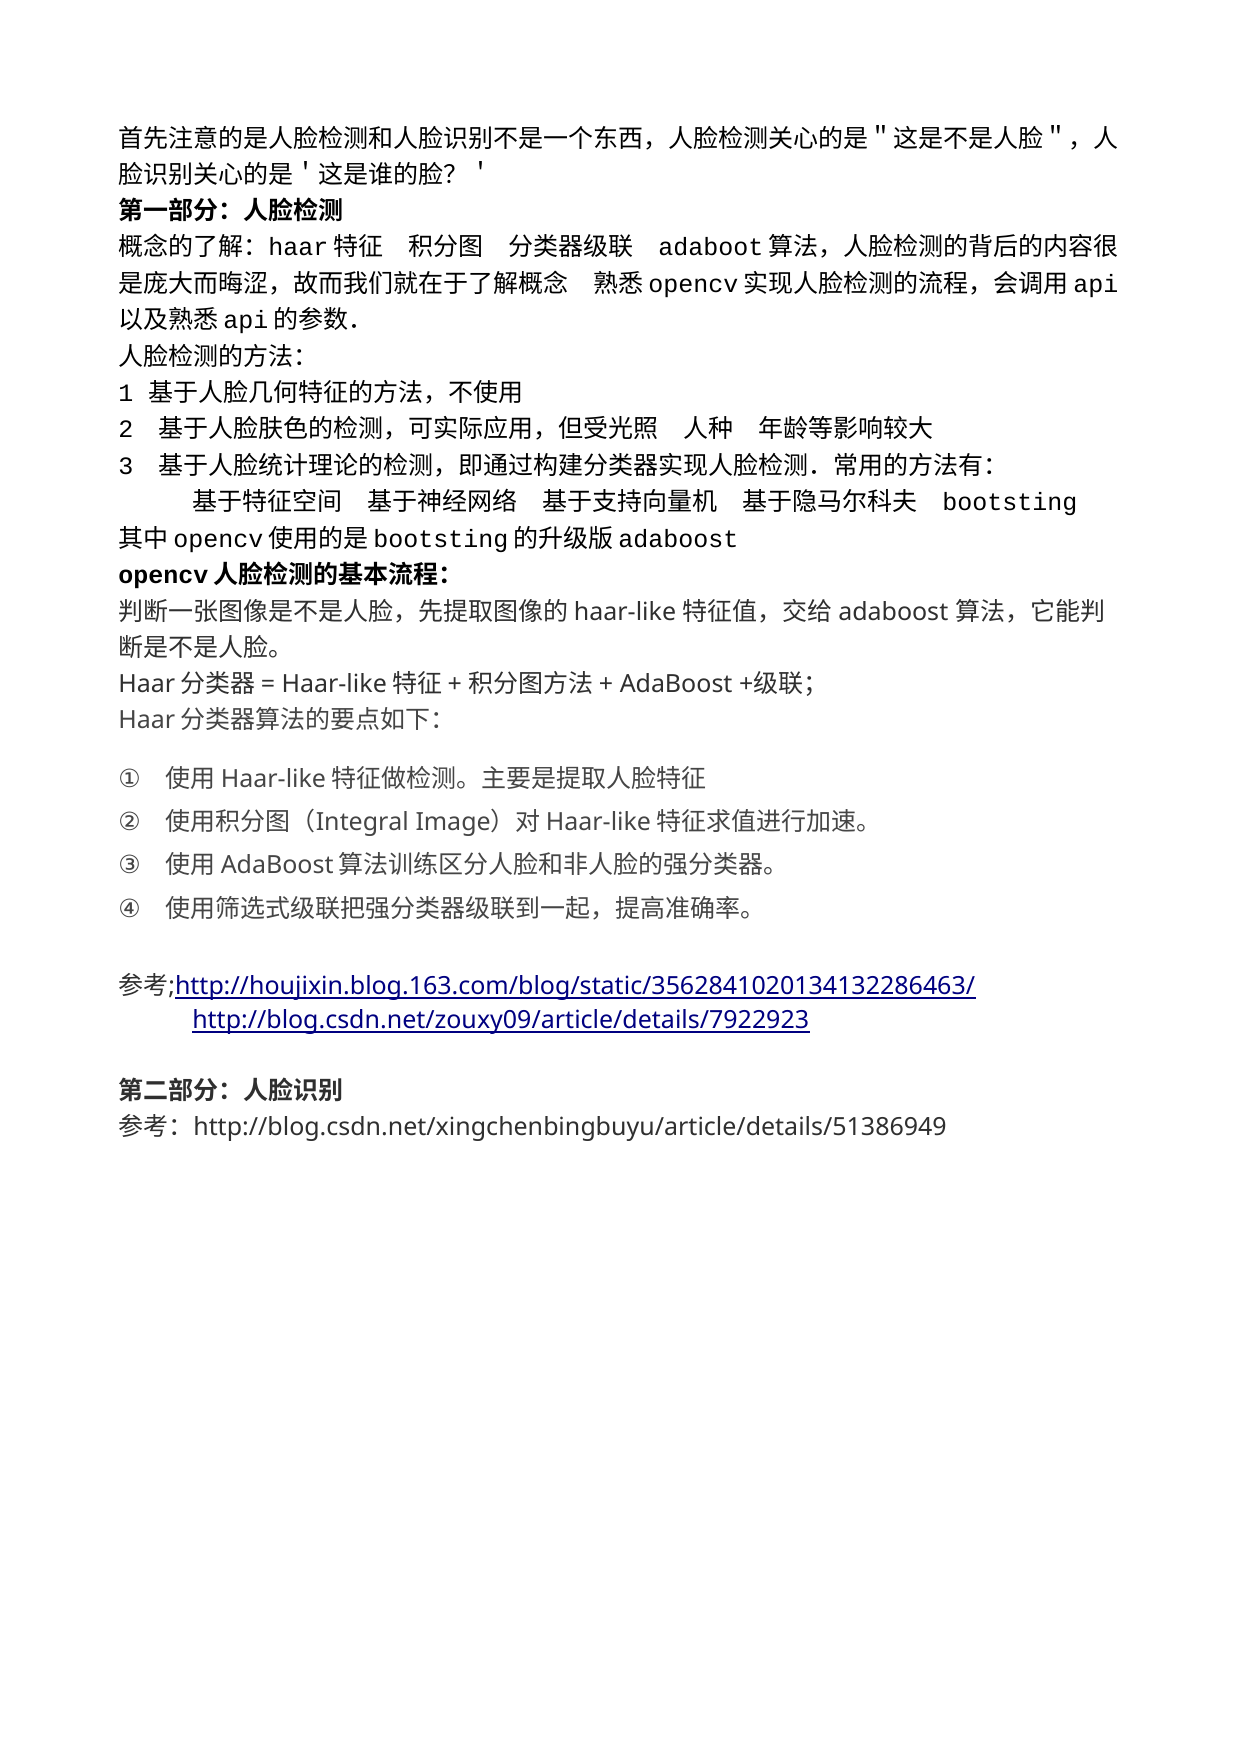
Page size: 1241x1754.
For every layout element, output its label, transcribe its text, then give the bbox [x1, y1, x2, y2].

text 第一部分：人脸检测 [118, 191, 1122, 227]
text ① 使用Haar-like特征做检测。主要是提取人脸特征 [118, 758, 1122, 794]
text 首先注意的是人脸检测和人脸识别不是一个东西，人脸检测关心的是＂这是不是人脸＂，人脸识别关心的是＇这是谁的脸？＇ [118, 118, 1122, 191]
text 参考;http://houjixin.blog.163.com/blog/static/3562841020134132286463/ [118, 966, 1122, 1002]
text 其中opencv使用的是bootsting的升级版adaboost [118, 518, 1122, 555]
text Haar分类器算法的要点如下： [118, 700, 1122, 736]
text 1 基于人脸几何特征的方法，不使用 [118, 372, 1122, 409]
text 3 基于人脸统计理论的检测，即通过构建分类器实现人脸检测．常用的方法有： [118, 445, 1122, 482]
text ③ 使用AdaBoost算法训练区分人脸和非人脸的强分类器。 [118, 845, 1122, 881]
text 基于特征空间 基于神经网络 基于支持向量机 基于隐马尔科夫 bootsting [118, 482, 1122, 518]
text opencv人脸检测的基本流程： [118, 555, 1122, 591]
text ② 使用积分图（Integral Image）对Haar-like特征求值进行加速。 [118, 801, 1122, 838]
text 概念的了解：haar特征 积分图 分类器级联 adaboot算法，人脸检测的背后的内容很是庞大而晦涩，故而我们就在于了解概念 熟悉opencv实现人脸检测的流程，会调用api以及熟悉api的参数． [118, 227, 1122, 336]
text 2 基于人脸肤色的检测，可实际应用，但受光照 人种 年龄等影响较大 [118, 409, 1122, 445]
text 参考：http://blog.csdn.net/xingchenbingbuyu/article/details/51386949 [118, 1106, 1122, 1143]
text 人脸检测的方法： [118, 336, 1122, 372]
text 第二部分：人脸识别 [118, 1070, 1122, 1106]
text http://blog.csdn.net/zouxy09/article/details/7922923 [118, 1002, 1122, 1036]
text Haar分类器 = Haar-like特征 + 积分图方法 + AdaBoost +级联； [118, 664, 1122, 700]
text 判断一张图像是不是人脸，先提取图像的 haar-like 特征值，交给 adaboost 算法，它能判断是不是人脸。 [118, 591, 1122, 664]
text ④ 使用筛选式级联把强分类器级联到一起，提高准确率。 [118, 888, 1122, 924]
